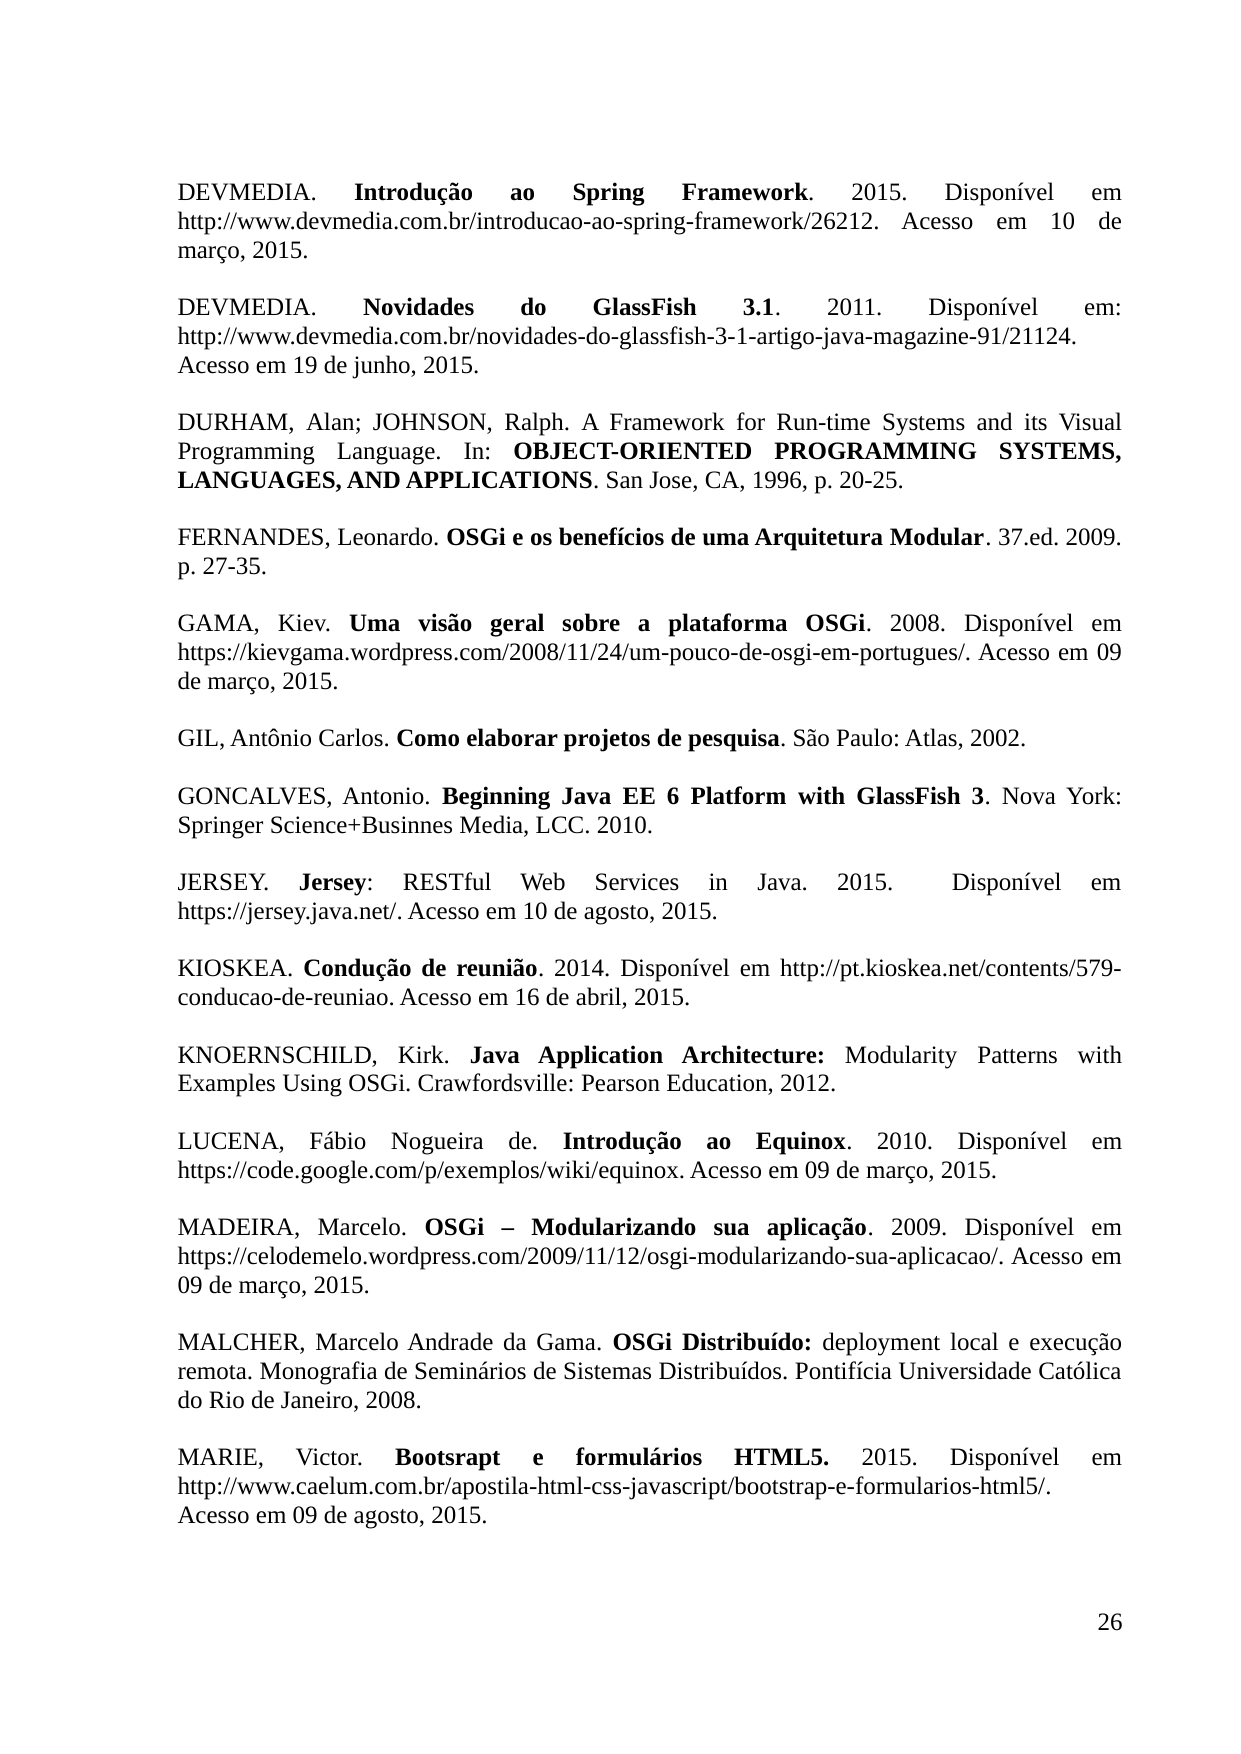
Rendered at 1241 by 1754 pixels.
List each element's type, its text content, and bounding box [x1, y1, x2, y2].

text MARIE, Victor. Bootsrapt e formulários HTML5. 2015. Disponível em http://www.caelum.com.br/apostila-html-css-javascript/bootstrap-e-formularios-html5/. Acesso em 09 de agosto, 2015. [177, 1442, 1122, 1528]
text MALCHER, Marcelo Andrade da Gama. OSGi Distribuído: deployment local e execução remota. Monografia de Seminários de Sistemas Distribuídos. Pontifícia Universidade Católica do Rio de Janeiro, 2008. [177, 1327, 1122, 1413]
text KNOERNSCHILD, Kirk. Java Application Architecture: Modularity Patterns with Examples Using OSGi. Crawfordsville: Pearson Education, 2012. [177, 1040, 1122, 1097]
text KIOSKEA. Condução de reunião. 2014. Disponível em http://pt.kioskea.net/contents/579-conducao-de-reuniao. Acesso em 16 de abril, 2015. [177, 953, 1122, 1011]
text DURHAM, Alan; JOHNSON, Ralph. A Framework for Run-time Systems and its Visual Programming Language. In: OBJECT-ORIENTED PROGRAMMING SYSTEMS, LANGUAGES, AND APPLICATIONS. San Jose, CA, 1996, p. 20-25. [177, 407, 1122, 493]
text LUCENA, Fábio Nogueira de. Introdução ao Equinox. 2010. Disponível em https://code.google.com/p/exemplos/wiki/equinox. Acesso em 09 de março, 2015. [177, 1126, 1122, 1183]
text GONCALVES, Antonio. Beginning Java EE 6 Platform with GlassFish 3. Nova York: Springer Science+Businnes Media, LCC. 2010. [177, 781, 1122, 838]
text GAMA, Kiev. Uma visão geral sobre a plataforma OSGi. 2008. Disponível em https://kievgama.wordpress.com/2008/11/24/um-pouco-de-osgi-em-portugues/. Acesso em 09 de março, 2015. [177, 608, 1122, 695]
text JERSEY. Jersey: RESTful Web Services in Java. 2015. Disponível em https://jersey.java.net/. Acesso em 10 de agosto, 2015. [177, 867, 1122, 925]
text FERNANDES, Leonardo. OSGi e os benefícios de uma Arquitetura Modular. 37.ed. 2009. p. 27-35. [177, 522, 1122, 580]
text DEVMEDIA. Novidades do GlassFish 3.1. 2011. Disponível em: http://www.devmedia.com.br/novidades-do-glassfish-3-1-artigo-java-magazine-91/21124. Acesso em 19 de junho, 2015. [177, 292, 1122, 378]
text GIL, Antônio Carlos. Como elaborar projetos de pesquisa. São Paulo: Atlas, 2002. [177, 723, 1122, 752]
text DEVMEDIA. Introdução ao Spring Framework. 2015. Disponível em http://www.devmedia.com.br/introducao-ao-spring-framework/26212. Acesso em 10 de março, 2015. [177, 177, 1122, 263]
text MADEIRA, Marcelo. OSGi – Modularizando sua aplicação. 2009. Disponível em https://celodemelo.wordpress.com/2009/11/12/osgi-modularizando-sua-aplicacao/. Acesso em 09 de março, 2015. [177, 1212, 1122, 1298]
